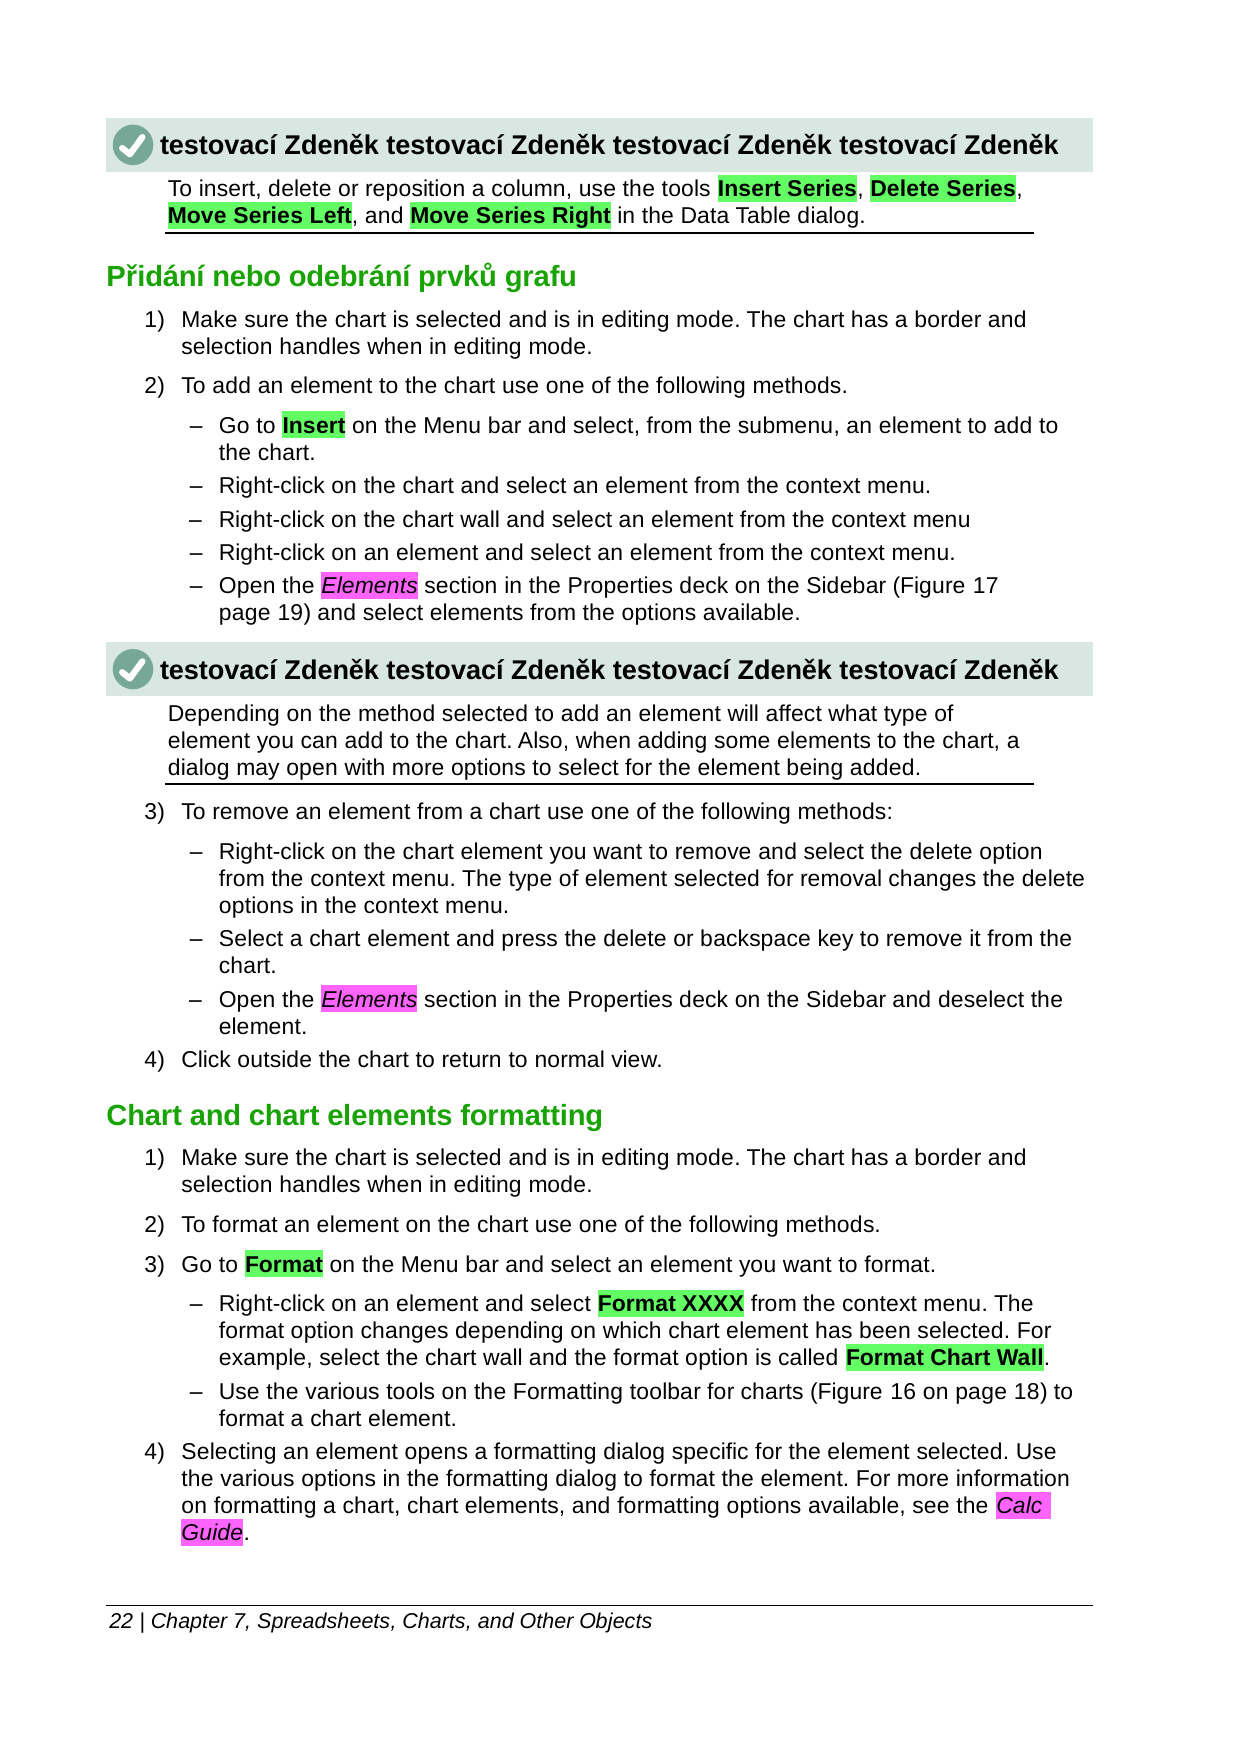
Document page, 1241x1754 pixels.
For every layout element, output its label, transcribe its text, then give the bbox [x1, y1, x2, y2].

list Right-click on the chart element you want to remove and select the delete option from the context menu. The type of element selected for removal changes the delete options in the context menu. [189, 837, 1093, 918]
list Click outside the chart to return to normal view. [164, 1046, 1093, 1073]
list Open the Elements section in the Properties deck on the Sidebar (Figure 17 page 18) and select elements from the options available. [189, 572, 1093, 626]
list Go to Format on the Menu bar and select an element you want to format. [164, 1250, 245, 1277]
text To insert, delete or reposition a column, use the tools Insert Series, Delete Series, Move Series Left, and Move Series Right in the Data Table dialog. [164, 172, 1034, 234]
list Right-click on an element and select an element from the context menu. [189, 538, 1093, 565]
list Go to Format on the Menu bar and select an element you want to format. [323, 1250, 1093, 1277]
subtitle Chart and chart elements formatting [106, 1098, 1093, 1131]
list To add an element to the chart use one of the following methods. [164, 372, 1093, 399]
subtitle testovací Zdeněk testovací Zdeněk testovací Zdeněk testovací Zdeněk [106, 118, 1093, 172]
list Selecting an element opens a formatting dialog specific for the element selected. Use the various options in the formatting dialog to format the element. For more information on formatting a chart, chart elements, and formatting options available, see the Calc Guide. [164, 1437, 1093, 1546]
list Right-click on an element and select Format XXXX from the context menu. The format option changes depending on which chart element has been selected. For example, select the chart wall and the format option is called Format Chart Wall. [189, 1289, 1093, 1371]
list To remove an element from a chart use one of the following methods: [164, 798, 1093, 825]
subtitle testovací Zdeněk testovací Zdeněk testovací Zdeněk testovací Zdeněk [106, 642, 1093, 696]
text Depending on the method selected to add an element will affect what type of element you can add to the chart. Also, when adding some elements to the chart, a dialog may open with more options to select for the element being added. [164, 696, 1034, 785]
subtitle Přidání nebo odebrání prvků grafu [106, 259, 1093, 292]
list To format an element on the chart use one of the following methods. [164, 1210, 1093, 1237]
list Go to Insert on the Menu bar and select, from the submenu, an element to add to the chart. [189, 411, 1093, 465]
list Use the various tools on the Formatting toolbar for charts (Figure 16 on page 17) to format a chart element. [189, 1377, 1093, 1431]
list Open the Elements section in the Properties deck on the Sidebar and deselect the element. [189, 985, 1093, 1039]
list Select a chart element and press the delete or backspace key to remove it from the chart. [189, 925, 1093, 979]
list Right-click on the chart wall and select an element from the context menu [189, 505, 1093, 532]
list Make sure the chart is selected and is in editing mode. The chart has a border and selection handles when in editing mode. [164, 305, 1093, 359]
list Right-click on the chart and select an element from the context menu. [189, 472, 1093, 499]
list Make sure the chart is selected and is in editing mode. The chart has a border and selection handles when in editing mode. [164, 1144, 1093, 1198]
